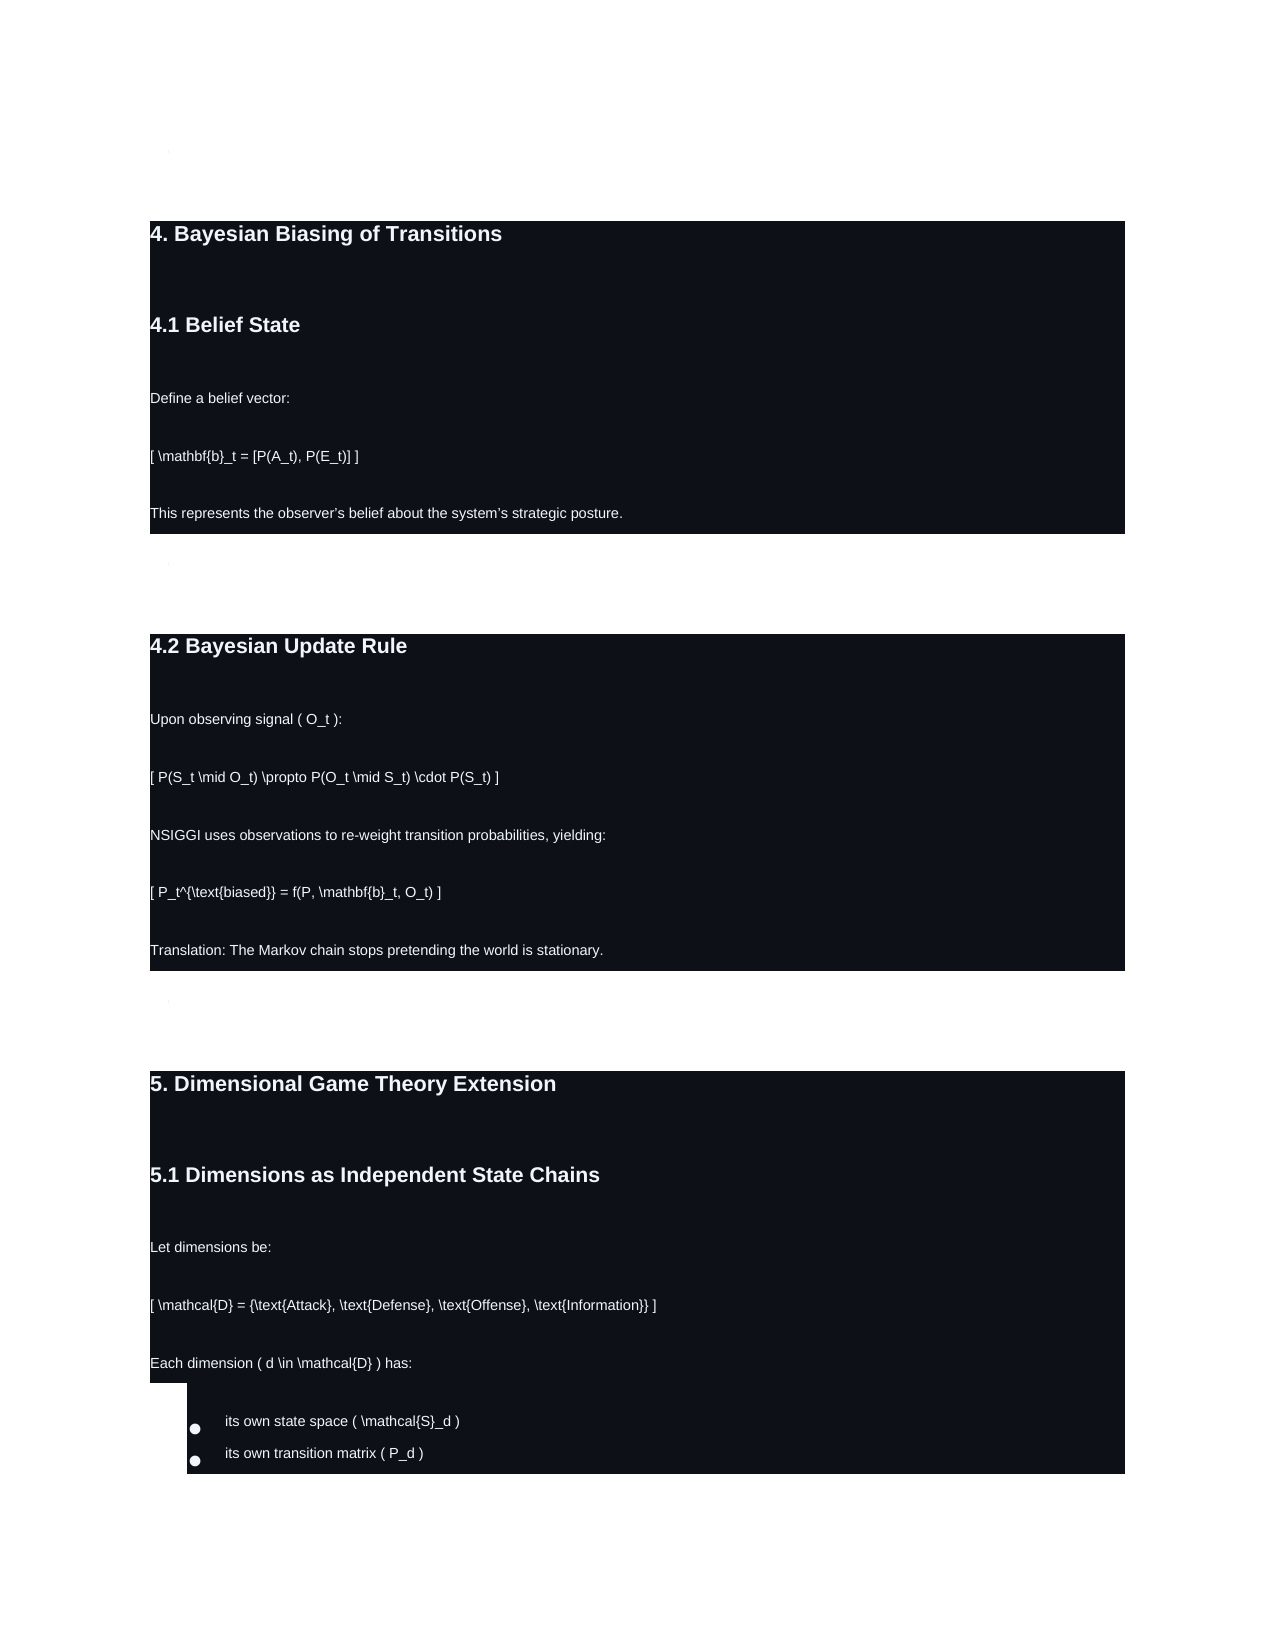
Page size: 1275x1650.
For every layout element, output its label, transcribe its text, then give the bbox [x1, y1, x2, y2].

text Upon observing signal ( O_t ): [150, 711, 1125, 740]
subtitle 5.1 Dimensions as Independent State Chains [150, 1162, 1125, 1204]
text Define a belief vector: [150, 390, 1125, 418]
text [ \mathcal{D} = {\text{Attack}, \text{Defense}, \text{Offense}, \text{Information}} ] [150, 1297, 1125, 1326]
list its own state space ( \mathcal{S}_d ) [187, 1412, 1125, 1441]
text NSIGGI uses observations to re-weight transition probabilities, yielding: [150, 827, 1125, 855]
text This represents the observer’s belief about the system’s strategic posture. [150, 505, 1125, 534]
list its own transition matrix ( P_d ) [187, 1445, 1125, 1474]
subtitle 4. Bayesian Biasing of Transitions [150, 221, 1125, 264]
subtitle 4.1 Belief State [150, 312, 1125, 354]
text [ \mathbf{b}_t = [P(A_t), P(E_t)] ] [150, 447, 1125, 476]
subtitle 5. Dimensional Game Theory Extension [150, 1071, 1125, 1114]
text [ P(S_t \mid O_t) \propto P(O_t \mid S_t) \cdot P(S_t) ] [150, 769, 1125, 798]
text Let dimensions be: [150, 1239, 1125, 1268]
text Translation: The Markov chain stops pretending the world is stationary. [150, 942, 1125, 971]
subtitle 4.2 Bayesian Update Rule [150, 634, 1125, 676]
text [ P_t^{\text{biased}} = f(P, \mathbf{b}_t, O_t) ] [150, 884, 1125, 913]
text Each dimension ( d \in \mathcal{D} ) has: [150, 1355, 1125, 1383]
